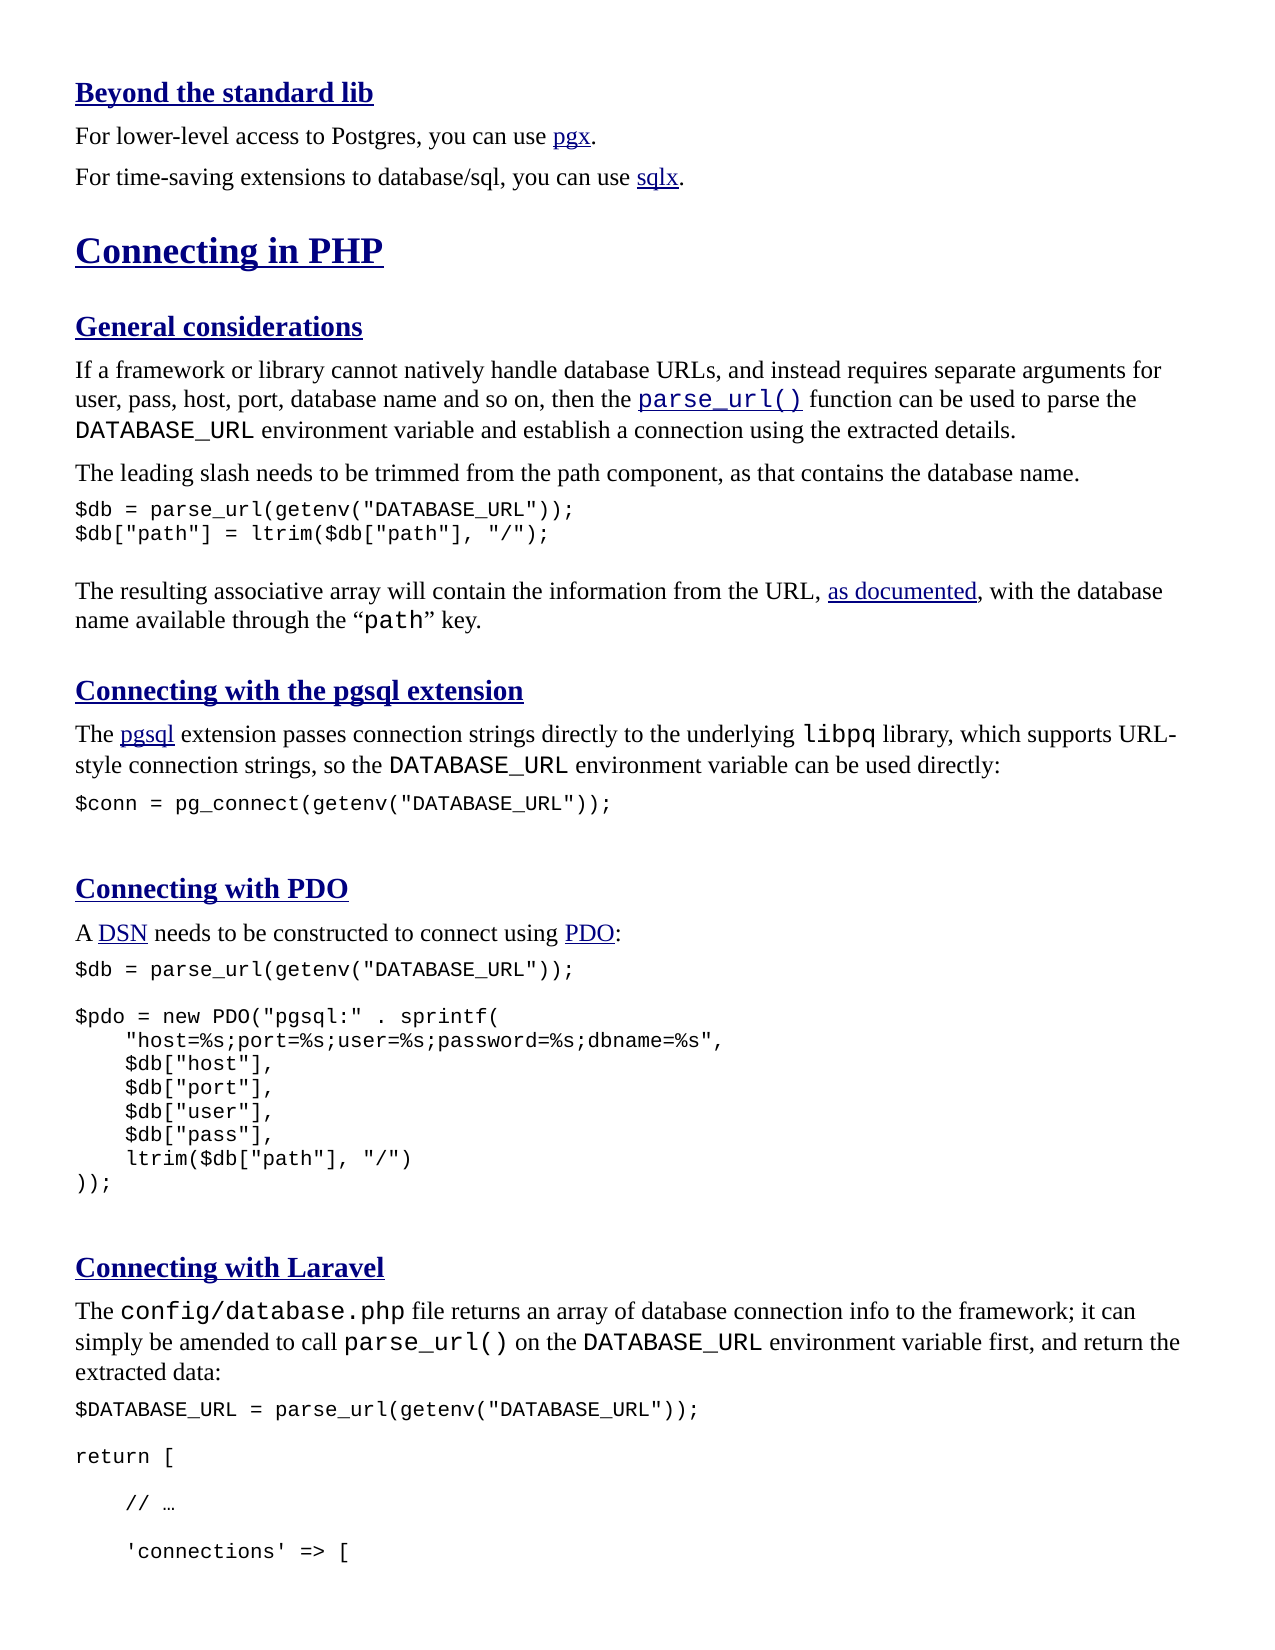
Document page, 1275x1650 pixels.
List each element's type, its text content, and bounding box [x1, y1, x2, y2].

text $db = parse_url(getenv("DATABASE_URL")); [75, 959, 1200, 982]
text The config/database.php file returns an array of database connection info to the framework; it can simply be amended to call parse_url() on the DATABASE_URL environment variable first, and return the extracted data: [75, 1296, 1200, 1386]
subtitle Connecting with the pgsql extension [75, 673, 1200, 707]
text $pdo = new PDO("pgsql:" . sprintf( [75, 1006, 1200, 1030]
text $db = parse_url(getenv("DATABASE_URL")); [75, 499, 1200, 523]
text ltrim($db["path"], "/") [75, 1148, 1200, 1172]
text $db["user"], [75, 1101, 1200, 1124]
text return [ [75, 1446, 1200, 1470]
text If a framework or library cannot natively handle database URLs, and instead requires separate arguments for user, pass, host, port, database name and so on, then the parse_url() function can be used to parse the DATABASE_URL environment variable and establish a connection using the extracted details. [75, 355, 1200, 446]
text "host=%s;port=%s;user=%s;password=%s;dbname=%s", [75, 1030, 1200, 1053]
text For lower-level access to Postgres, you can use pgx. [75, 121, 1200, 150]
text A DSN needs to be constructed to connect using PDO: [75, 918, 1200, 946]
text // … [75, 1493, 1200, 1517]
text The pgsql extension passes connection strings directly to the underlying libpq library, which supports URL-style connection strings, so the DATABASE_URL environment variable can be used directly: [75, 719, 1200, 781]
subtitle General considerations [75, 309, 1200, 343]
text The resulting associative array will contain the information from the URL, as documented, with the database name available through the “path” key. [75, 576, 1200, 636]
text The leading slash needs to be trimmed from the path component, as that contains the database name. [75, 458, 1200, 487]
text $conn = pg_connect(getenv("DATABASE_URL")); [75, 793, 1200, 817]
text $db["host"], [75, 1053, 1200, 1077]
text For time-saving extensions to database/sql, you can use sqlx. [75, 162, 1200, 191]
text 'connections' => [ [75, 1541, 1200, 1564]
text $db["port"], [75, 1077, 1200, 1101]
subtitle Beyond the standard lib [75, 75, 1200, 108]
text $DATABASE_URL = parse_url(getenv("DATABASE_URL")); [75, 1399, 1200, 1422]
text $db["pass"], [75, 1124, 1200, 1148]
text $db["path"] = ltrim($db["path"], "/"); [75, 523, 1200, 547]
subtitle Connecting in PHP [75, 228, 1200, 272]
text )); [75, 1172, 1200, 1195]
subtitle Connecting with PDO [75, 872, 1200, 905]
subtitle Connecting with Laravel [75, 1250, 1200, 1283]
